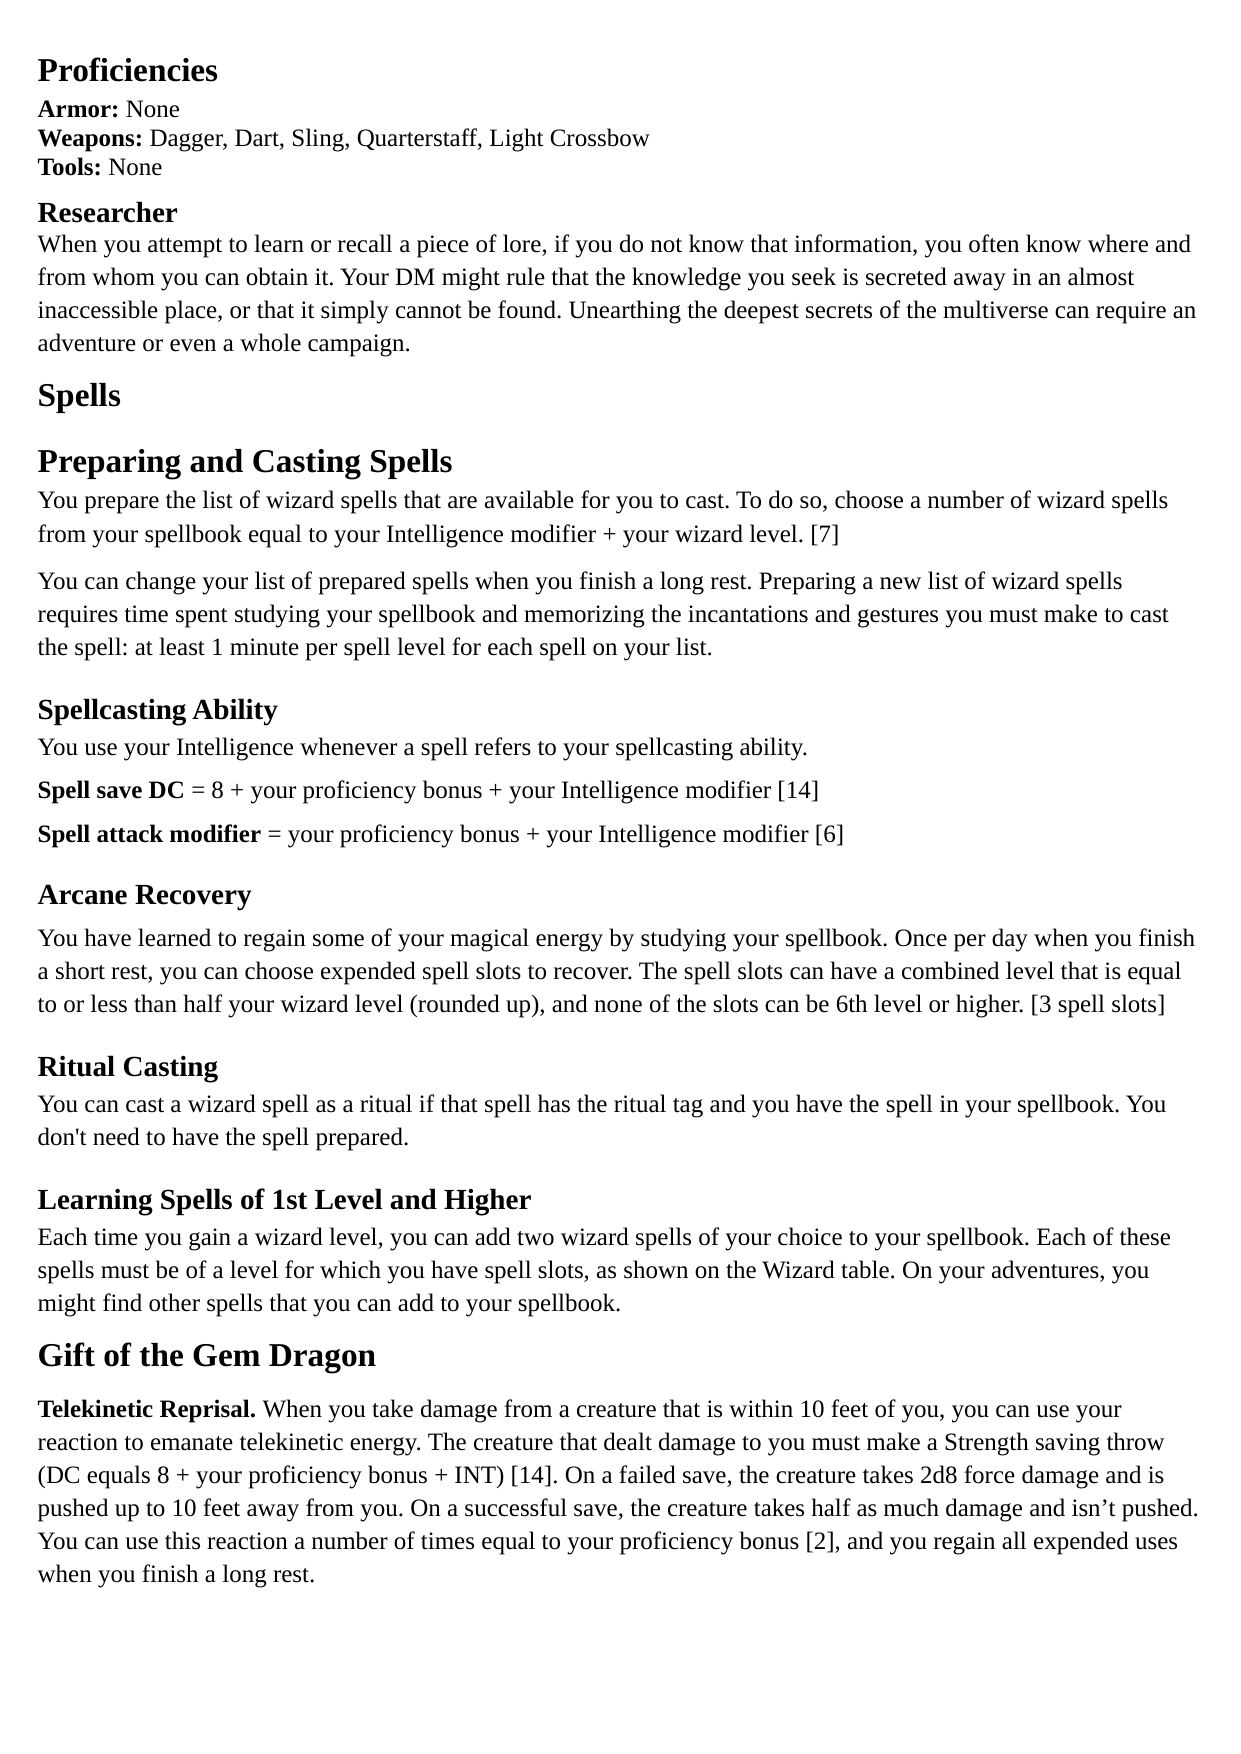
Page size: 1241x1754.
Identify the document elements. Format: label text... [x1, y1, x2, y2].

text Gift of the Gem Dragon [37, 1335, 1203, 1374]
text You prepare the list of wizard spells that are available for you to cast. To do so, choose a number of wizard spells from your spellbook equal to your Intelligence modifier + your wizard level. [7] [37, 486, 1203, 547]
subtitle Ritual Casting [37, 1049, 1203, 1082]
subtitle Learning Spells of 1st Level and Higher [37, 1182, 1203, 1215]
text Spell attack modifier = your proficiency bonus + your Intelligence modifier [6] [37, 819, 1203, 848]
text Spell save DC = 8 + your proficiency bonus + your Intelligence modifier [14] [37, 776, 1203, 804]
subtitle Preparing and Casting Spells [37, 441, 1203, 479]
subtitle Arcane Recovery [37, 877, 1203, 910]
subtitle Proficiencies [37, 50, 1203, 88]
text When you attempt to learn or recall a piece of lore, if you do not know that information, you often know where and from whom you can obtain it. Your DM might rule that the knowledge you seek is secreted away in an almost inaccessible place, or that it simply cannot be found. Unearthing the deepest secrets of the multiverse can require an adventure or even a whole campaign. [37, 229, 1203, 357]
text You use your Intelligence whenever a spell refers to your spellcasting ability. [37, 732, 1203, 761]
text Each time you gain a wizard level, you can add two wizard spells of your choice to your spellbook. Each of these spells must be of a level for which you have spell slots, as shown on the Wizard table. On your adventures, you might find other spells that you can add to your spellbook. [37, 1222, 1203, 1316]
text You can change your list of prepared spells when you finish a long rest. Preparing a new list of wizard spells requires time spent studying your spellbook and memorizing the incantations and gestures you must make to cast the spell: at least 1 minute per spell level for each spell on your list. [37, 566, 1203, 661]
text You can cast a wizard spell as a ritual if that spell has the ritual tag and you have the spell in your spellbook. You don't need to have the spell prepared. [37, 1089, 1203, 1151]
text Telekinetic Reprisal. When you take damage from a creature that is within 10 feet of you, you can use your reaction to emanate telekinetic energy. The creature that dealt damage to you must make a Strength saving throw (DC equals 8 + your proficiency bonus + INT) [14]. On a failed save, the creature takes 2d8 force damage and is pushed up to 10 feet away from you. On a successful save, the creature takes half as much damage and isn’t pushed. You can use this reaction a number of times equal to your proficiency bonus [2], and you regain all expended uses when you finish a long rest. [37, 1394, 1203, 1588]
text Spells [37, 376, 1203, 414]
subtitle Researcher [37, 195, 1203, 229]
text Armor: None Weapons: Dagger, Dart, Sling, Quarterstaff, Light Crossbow Tools: None [37, 94, 1203, 181]
text You have learned to regain some of your magical energy by studying your spellbook. Once per day when you finish a short rest, you can choose expended spell slots to recover. The spell slots can have a combined level that is equal to or less than half your wizard level (rounded up), and none of the slots can be 6th level or higher. [3 spell slots] [37, 923, 1203, 1018]
subtitle Spellcasting Ability [37, 692, 1203, 726]
